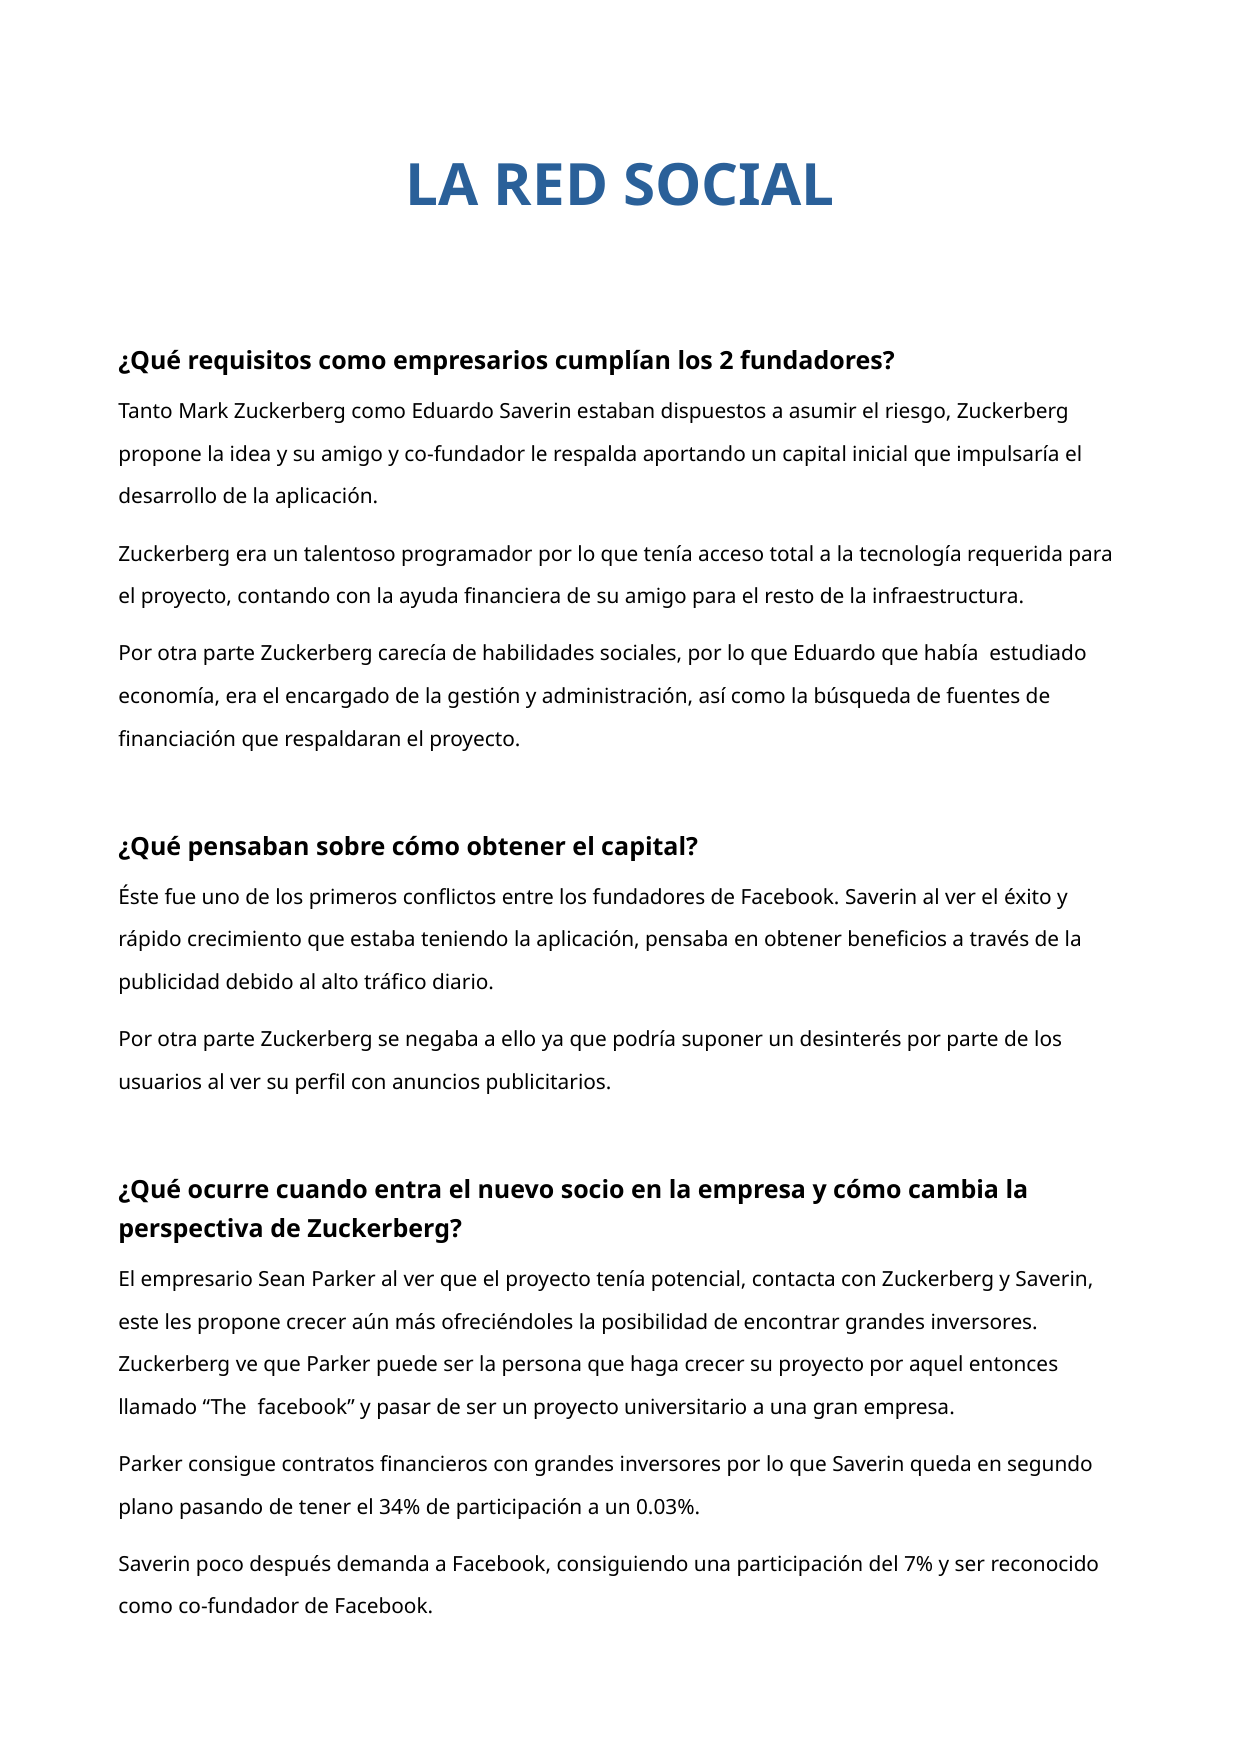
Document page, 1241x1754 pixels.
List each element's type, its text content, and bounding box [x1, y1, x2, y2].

text ¿Qué ocurre cuando entra el nuevo socio en la empresa y cómo cambia la perspectiva de Zuckerberg? [118, 1171, 1122, 1244]
text El empresario Sean Parker al ver que el proyecto tenía potencial, contacta con Zuckerberg y Saverin, este les propone crecer aún más ofreciéndoles la posibilidad de encontrar grandes inversores. Zuckerberg ve que Parker puede ser la persona que haga crecer su proyecto por aquel entonces llamado “The facebook” y pasar de ser un proyecto universitario a una gran empresa. [118, 1264, 1122, 1420]
text Éste fue uno de los primeros conflictos entre los fundadores de Facebook. Saverin al ver el éxito y rápido crecimiento que estaba teniendo la aplicación, pensaba en obtener beneficios a través de la publicidad debido al alto tráfico diario. [118, 882, 1122, 996]
text Por otra parte Zuckerberg carecía de habilidades sociales, por lo que Eduardo que había estudiado economía, era el encargado de la gestión y administración, así como la búsqueda de fuentes de financiación que respaldaran el proyecto. [118, 638, 1122, 752]
text ¿Qué pensaban sobre cómo obtener el capital? [118, 828, 1122, 862]
text Tanto Mark Zuckerberg como Eduardo Saverin estaban dispuestos a asumir el riesgo, Zuckerberg propone la idea y su amigo y co-fundador le respalda aportando un capital inicial que impulsaría el desarrollo de la aplicación. [118, 396, 1122, 510]
text Parker consigue contratos financieros con grandes inversores por lo que Saverin queda en segundo plano pasando de tener el 34% de participación a un 0.03%. [118, 1449, 1122, 1520]
title LA RED SOCIAL [118, 143, 1122, 223]
text Zuckerberg era un talentoso programador por lo que tenía acceso total a la tecnología requerida para el proyecto, contando con la ayuda financiera de su amigo para el resto de la infraestructura. [118, 539, 1122, 610]
text ¿Qué requisitos como empresarios cumplían los 2 fundadores? [118, 343, 1122, 377]
text Saverin poco después demanda a Facebook, consiguiendo una participación del 7% y ser reconocido como co-fundador de Facebook. [118, 1549, 1122, 1620]
text Por otra parte Zuckerberg se negaba a ello ya que podría suponer un desinterés por parte de los usuarios al ver su perfil con anuncios publicitarios. [118, 1024, 1122, 1095]
